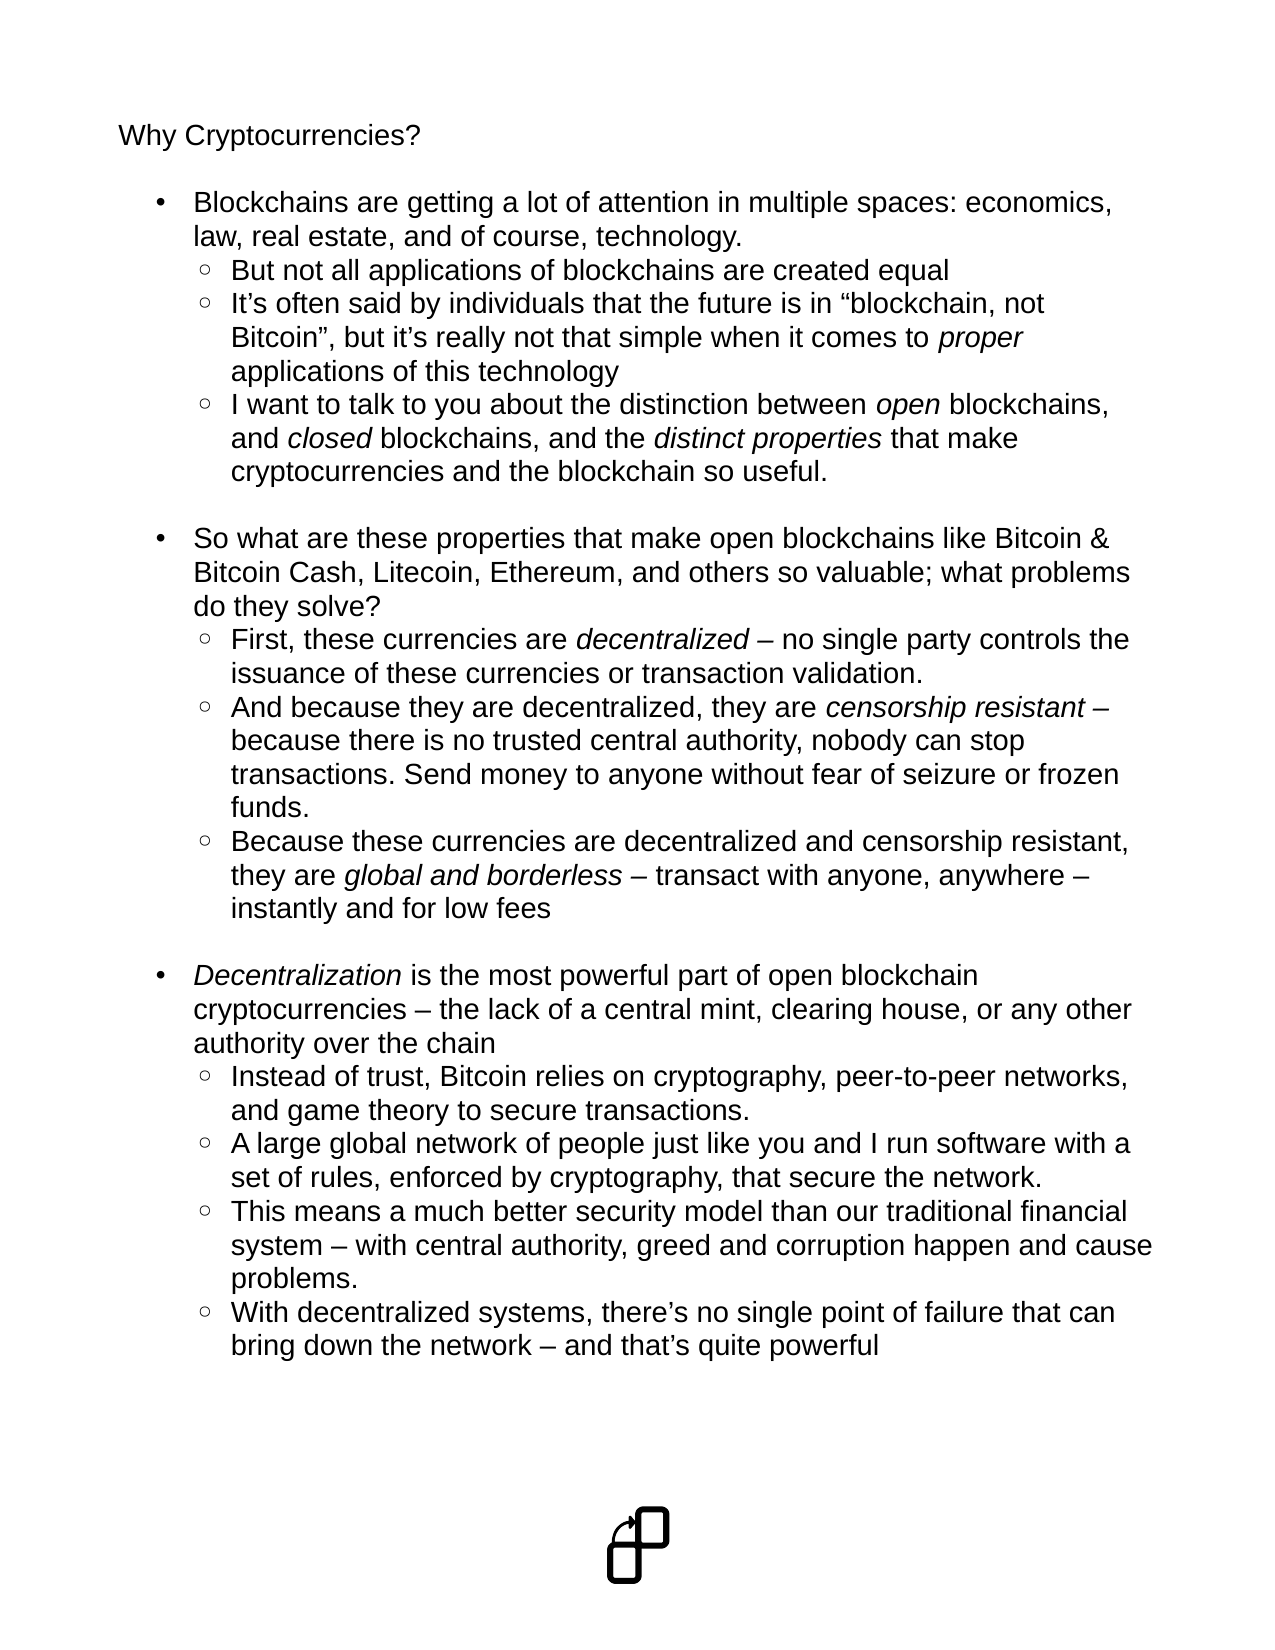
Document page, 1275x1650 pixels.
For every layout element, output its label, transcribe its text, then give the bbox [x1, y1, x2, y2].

list With decentralized systems, there’s no single point of failure that can bring down the network – and that’s quite powerful [193, 1294, 1157, 1362]
text Why Cryptocurrencies? [118, 118, 1157, 152]
list Because these currencies are decentralized and censorship resistant, they are global and borderless – transact with anyone, anywhere – instantly and for low fees [193, 824, 1157, 925]
picture [596, 1503, 679, 1587]
list So what are these properties that make open blockchains like Bitcoin & Bitcoin Cash, Litecoin, Ethereum, and others so valuable; what problems do they solve? [156, 521, 1157, 622]
list Blockchains are getting a lot of attention in multiple spaces: economics, law, real estate, and of course, technology. [156, 185, 1157, 252]
list It’s often said by individuals that the future is in “blockchain, not Bitcoin”, but it’s really not that simple when it comes to proper applications of this technology [193, 286, 1157, 387]
list But not all applications of blockchains are created equal [193, 252, 1157, 286]
list A large global network of people just like you and I run software with a set of rules, enforced by cryptography, that secure the network. [193, 1126, 1157, 1194]
list This means a much better security model than our traditional financial system – with central authority, greed and corruption happen and cause problems. [193, 1194, 1157, 1294]
list I want to talk to you about the distinction between open blockchains, and closed blockchains, and the distinct properties that make cryptocurrencies and the blockchain so useful. [193, 387, 1157, 488]
list Decentralization is the most powerful part of open blockchain cryptocurrencies – the lack of a central mint, clearing house, or any other authority over the chain [156, 958, 1157, 1059]
list First, these currencies are decentralized – no single party controls the issuance of these currencies or transaction validation. [193, 622, 1157, 689]
list And because they are decentralized, they are censorship resistant – because there is no trusted central authority, nobody can stop transactions. Send money to anyone without fear of seizure or frozen funds. [193, 689, 1157, 824]
list Instead of trust, Bitcoin relies on cryptography, peer-to-peer networks, and game theory to secure transactions. [193, 1059, 1157, 1126]
